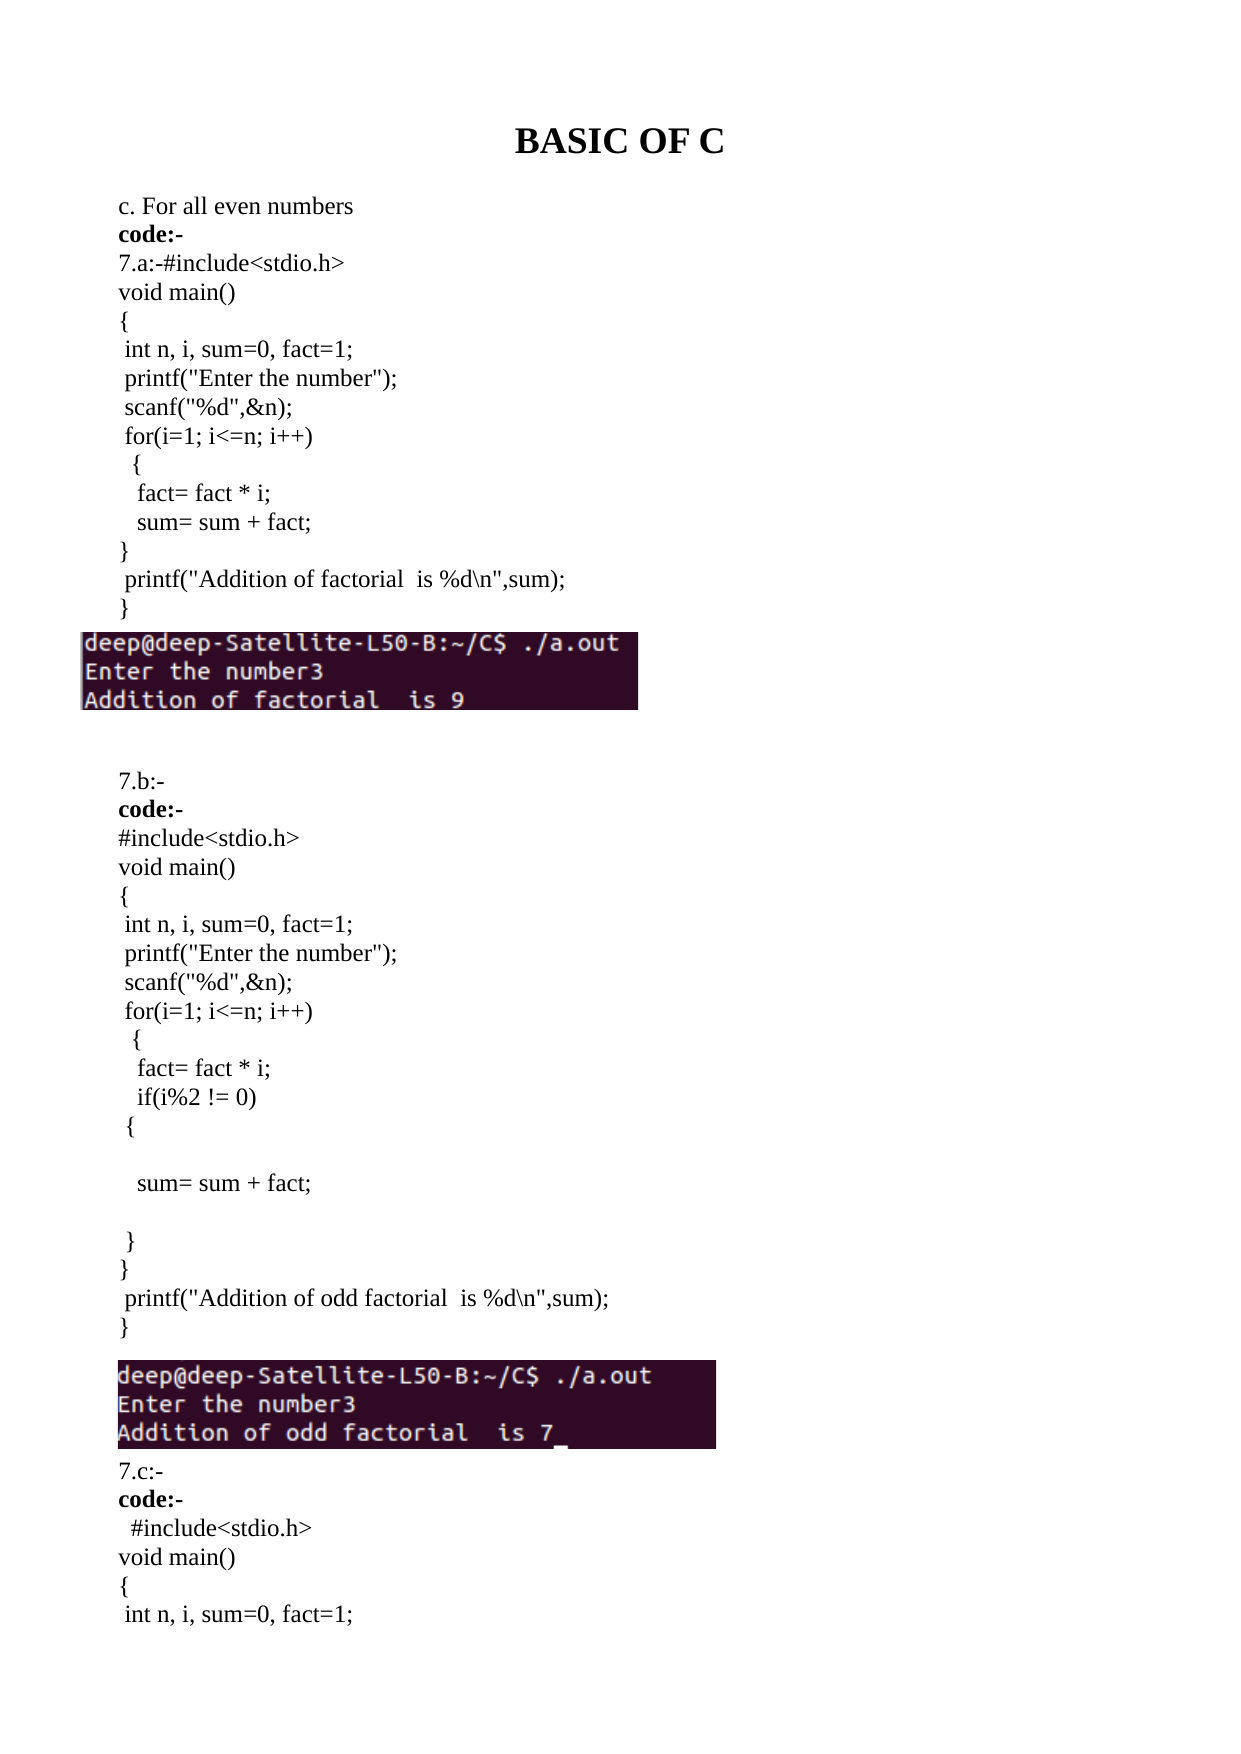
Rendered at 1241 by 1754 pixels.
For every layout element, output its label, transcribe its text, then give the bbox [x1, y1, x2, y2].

text printf("Addition of odd factorial is %d\n",sum); [118, 1283, 1122, 1312]
text } [118, 1312, 1122, 1341]
text int n, i, sum=0, fact=1; [118, 1599, 1122, 1628]
text } [118, 1254, 1122, 1283]
text void main() [118, 277, 1122, 306]
text #include<stdio.h> [118, 1513, 1122, 1542]
text void main() [118, 852, 1122, 881]
text } [118, 536, 1122, 564]
text for(i=1; i<=n; i++) [118, 996, 1122, 1024]
text 7.a:-#include<stdio.h> [118, 248, 1122, 277]
text { [118, 306, 1122, 334]
text code:- [118, 219, 1122, 248]
picture [80, 632, 639, 710]
text for(i=1; i<=n; i++) [118, 421, 1122, 449]
text int n, i, sum=0, fact=1; [118, 334, 1122, 363]
text } [118, 593, 1122, 622]
text c. For all even numbers [118, 191, 1122, 219]
text printf("Enter the number"); [118, 363, 1122, 392]
text fact= fact * i; [118, 478, 1122, 507]
text 7.c:- [118, 1456, 1122, 1484]
text 7.b:- [118, 766, 1122, 794]
text { [118, 1024, 1122, 1053]
text { [118, 449, 1122, 478]
text if(i%2 != 0) [118, 1082, 1122, 1111]
text int n, i, sum=0, fact=1; [118, 909, 1122, 938]
text fact= fact * i; [118, 1053, 1122, 1082]
text #include<stdio.h> [118, 823, 1122, 852]
text { [118, 881, 1122, 909]
text { [118, 1111, 1122, 1139]
text code:- [118, 1484, 1122, 1513]
picture [117, 1360, 717, 1449]
text scanf("%d",&n); [118, 967, 1122, 996]
text } [118, 1226, 1122, 1254]
text code:- [118, 794, 1122, 823]
text sum= sum + fact; [118, 507, 1122, 536]
text scanf("%d",&n); [118, 392, 1122, 421]
text sum= sum + fact; [118, 1168, 1122, 1197]
text { [118, 1571, 1122, 1599]
text printf("Addition of factorial is %d\n",sum); [118, 564, 1122, 593]
text void main() [118, 1542, 1122, 1571]
text printf("Enter the number"); [118, 938, 1122, 967]
